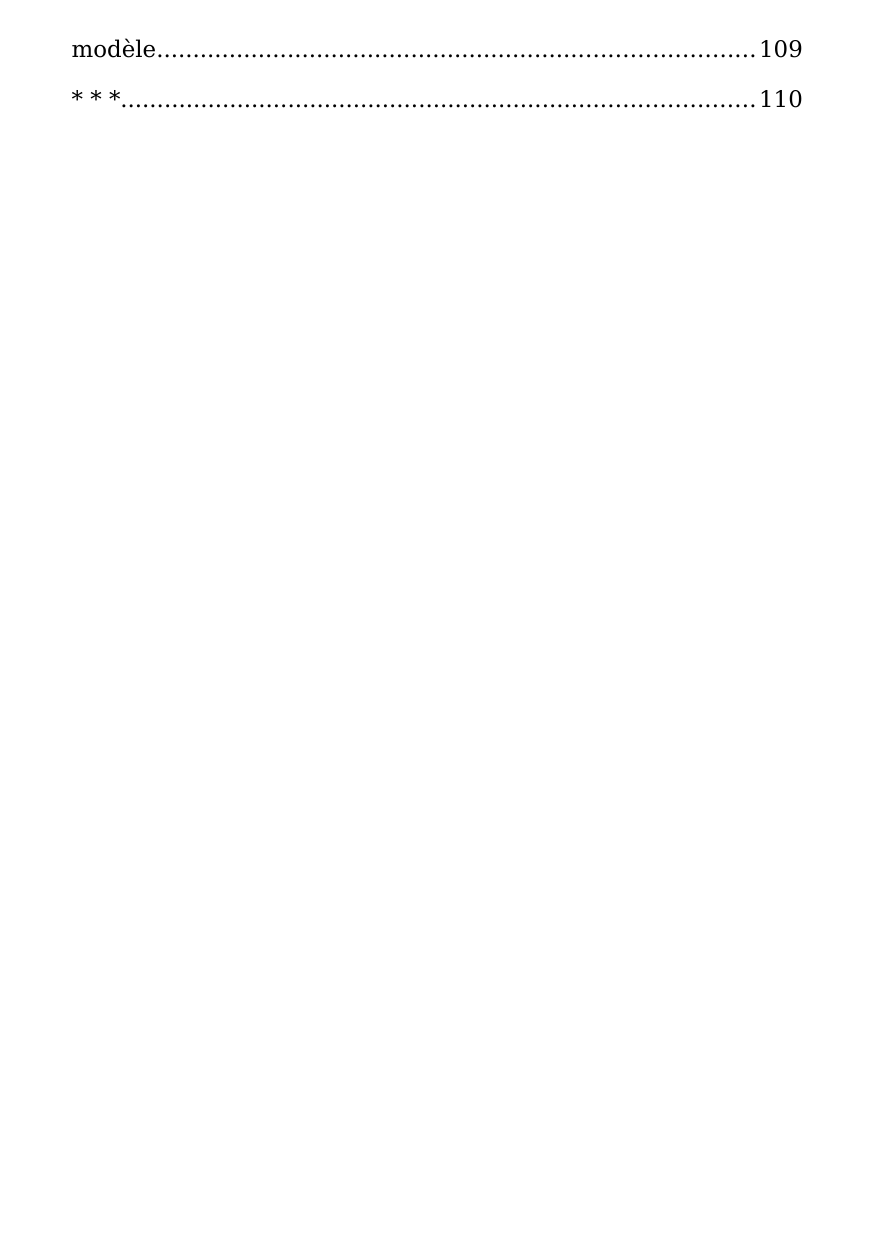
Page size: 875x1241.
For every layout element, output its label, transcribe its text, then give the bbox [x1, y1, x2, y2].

text * * * 110 [71, 86, 803, 113]
text modèle 109 [71, 36, 803, 63]
